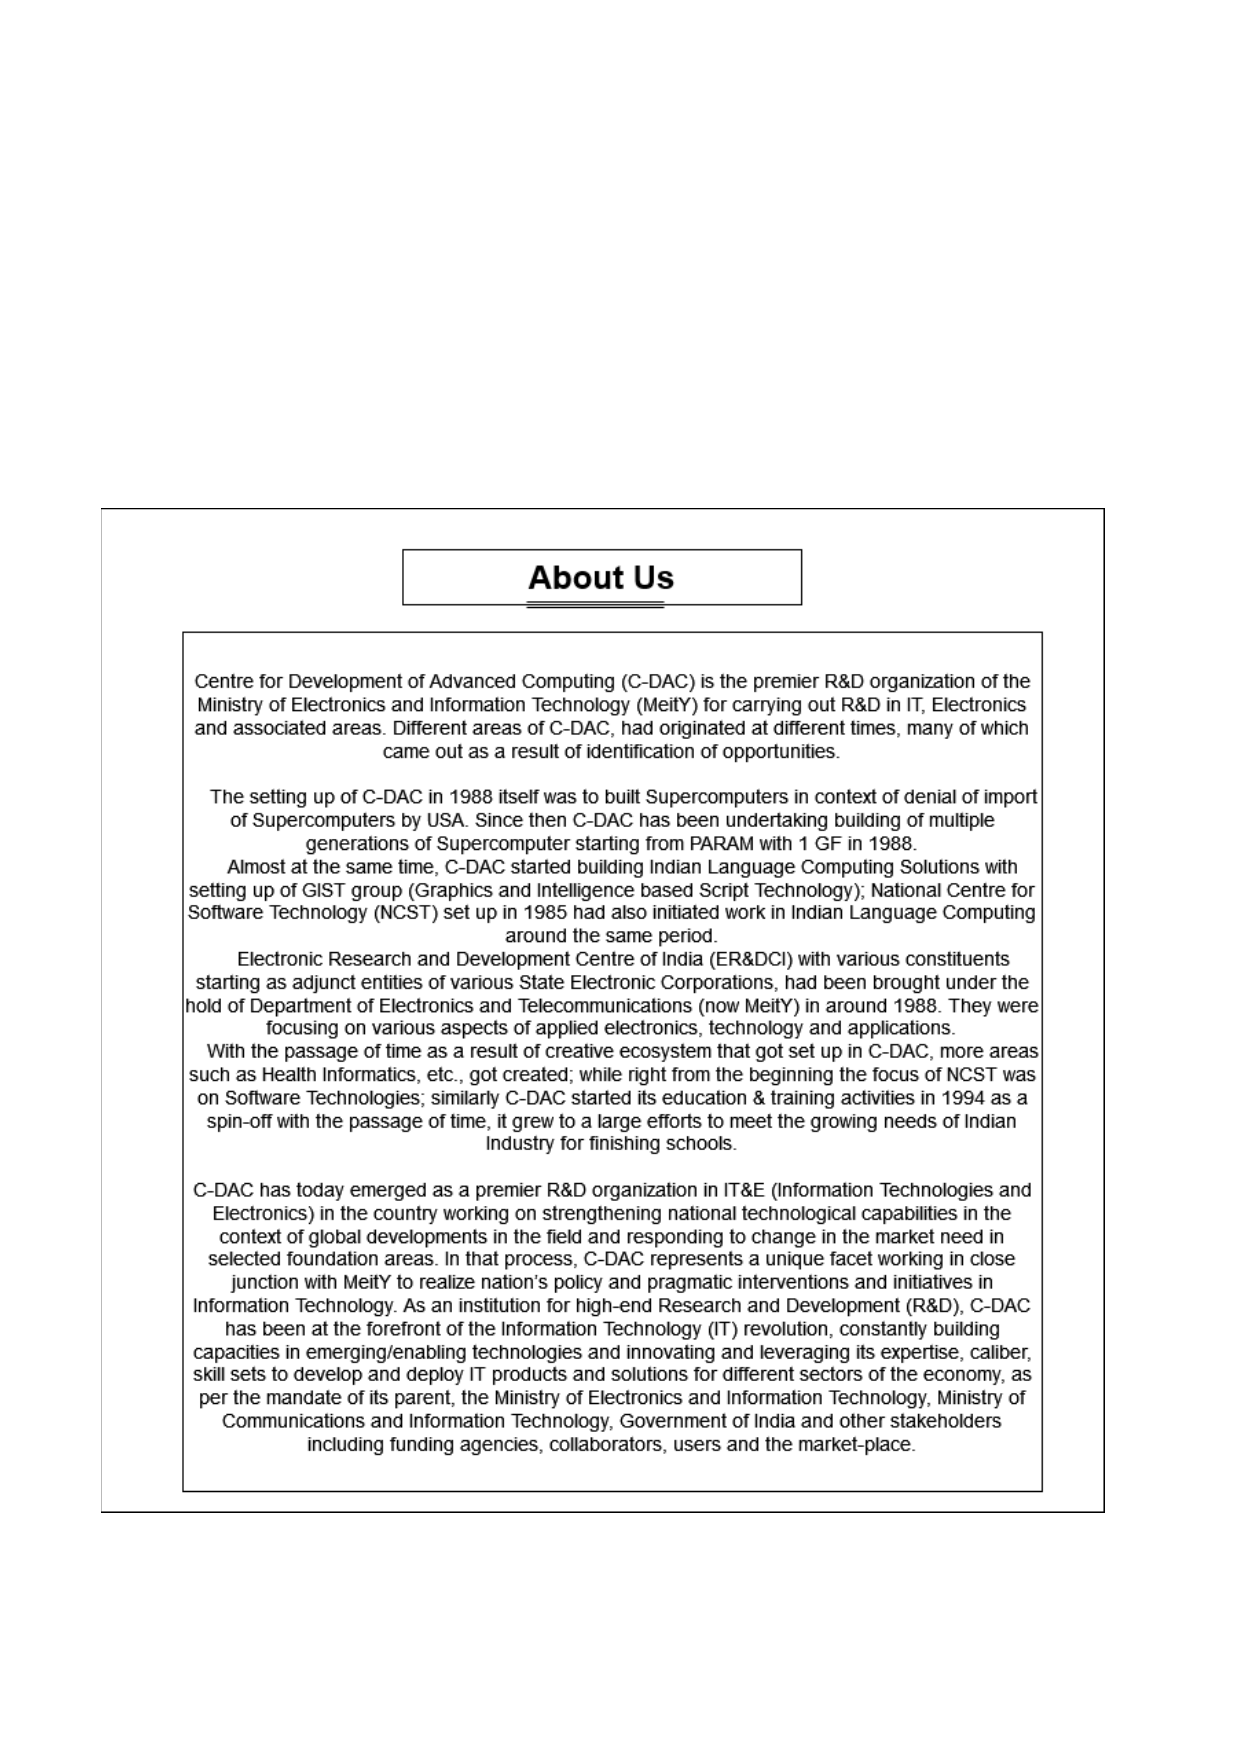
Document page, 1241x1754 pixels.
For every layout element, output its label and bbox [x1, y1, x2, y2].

picture [101, 508, 1105, 1513]
